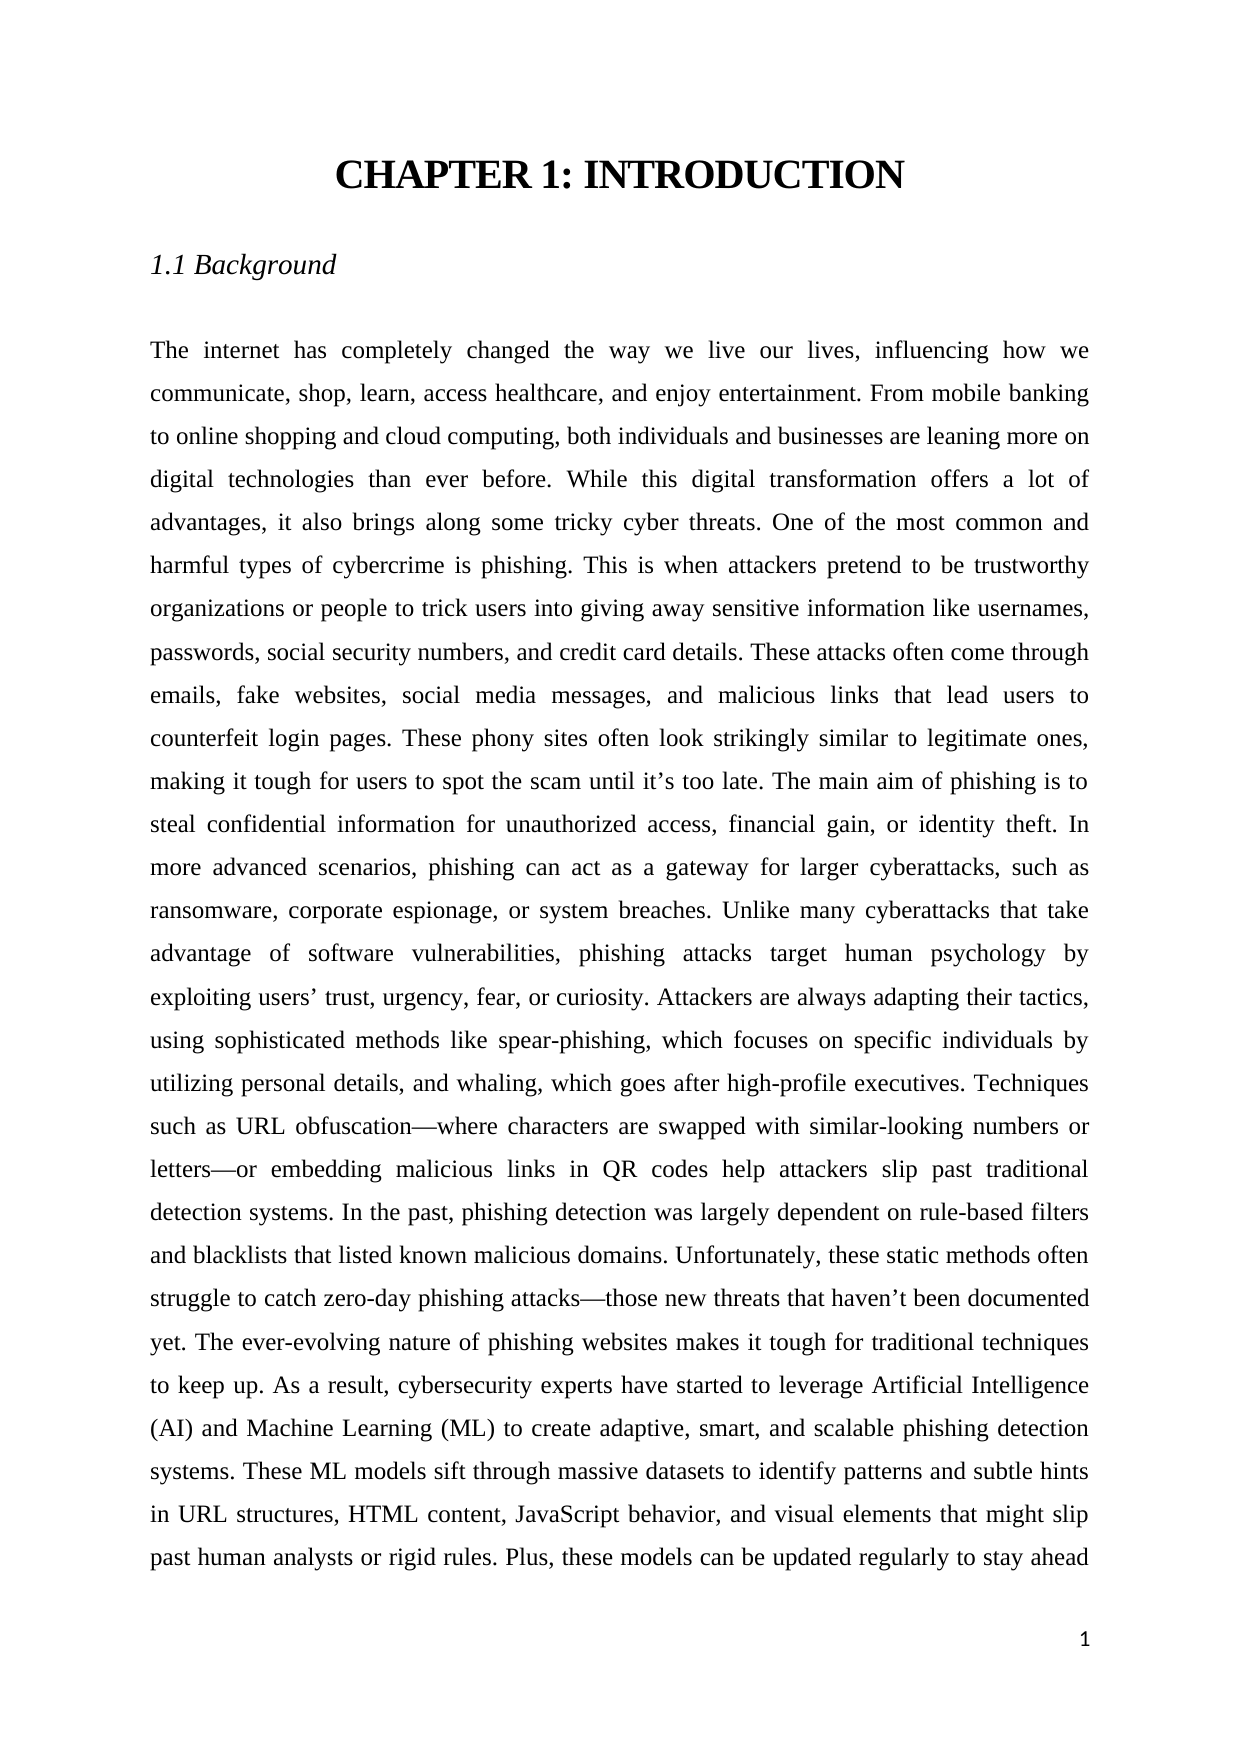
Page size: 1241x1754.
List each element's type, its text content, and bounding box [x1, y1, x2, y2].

text The internet has completely changed the way we live our lives, influencing how we communicate, shop, learn, access healthcare, and enjoy entertainment. From mobile banking to online shopping and cloud computing, both individuals and businesses are leaning more on digital technologies than ever before. While this digital transformation offers a lot of advantages, it also brings along some tricky cyber threats. One of the most common and harmful types of cybercrime is phishing. This is when attackers pretend to be trustworthy organizations or people to trick users into giving away sensitive information like usernames, passwords, social security numbers, and credit card details. These attacks often come through emails, fake websites, social media messages, and malicious links that lead users to counterfeit login pages. These phony sites often look strikingly similar to legitimate ones, making it tough for users to spot the scam until it’s too late. The main aim of phishing is to steal confidential information for unauthorized access, financial gain, or identity theft. In more advanced scenarios, phishing can act as a gateway for larger cyberattacks, such as ransomware, corporate espionage, or system breaches. Unlike many cyberattacks that take advantage of software vulnerabilities, phishing attacks target human psychology by exploiting users’ trust, urgency, fear, or curiosity. Attackers are always adapting their tactics, using sophisticated methods like spear-phishing, which focuses on specific individuals by utilizing personal details, and whaling, which goes after high-profile executives. Techniques such as URL obfuscation—where characters are swapped with similar-looking numbers or letters—or embedding malicious links in QR codes help attackers slip past traditional detection systems. In the past, phishing detection was largely dependent on rule-based filters and blacklists that listed known malicious domains. Unfortunately, these static methods often struggle to catch zero-day phishing attacks—those new threats that haven’t been documented yet. The ever-evolving nature of phishing websites makes it tough for traditional techniques to keep up. As a result, cybersecurity experts have started to leverage Artificial Intelligence (AI) and Machine Learning (ML) to create adaptive, smart, and scalable phishing detection systems. These ML models sift through massive datasets to identify patterns and subtle hints in URL structures, HTML content, JavaScript behavior, and visual elements that might slip past human analysts or rigid rules. Plus, these models can be updated regularly to stay ahead [150, 335, 1090, 1571]
title CHAPTER 1: INTRODUCTION [150, 150, 1090, 198]
text 1.1 Background [150, 247, 1090, 280]
